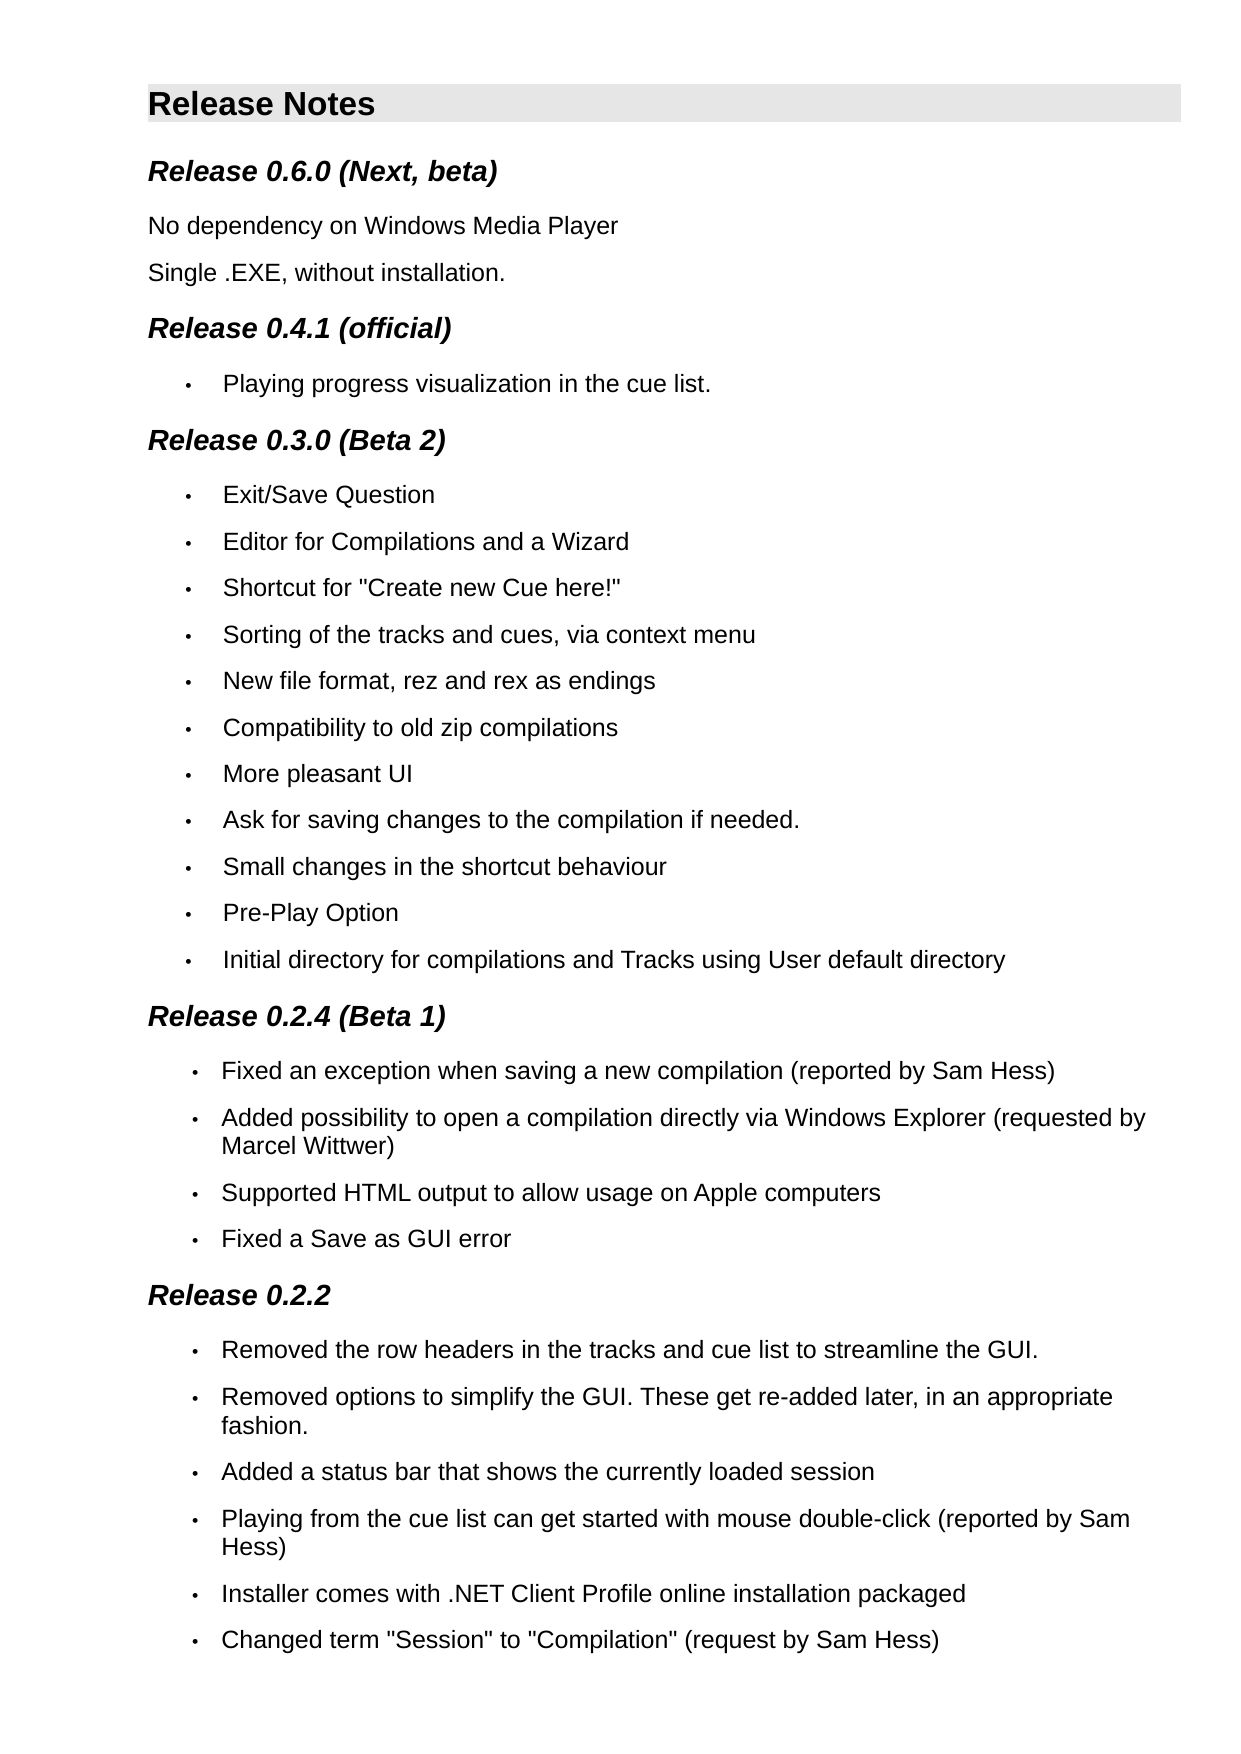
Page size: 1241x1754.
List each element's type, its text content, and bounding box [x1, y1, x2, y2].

list Sorting of the tracks and cues, via context menu [185, 619, 1181, 648]
list Fixed a Save as GUI error [192, 1224, 1181, 1253]
list Added a status bar that shows the currently loaded session [192, 1457, 1181, 1486]
subtitle Release 0.2.2 [148, 1278, 1181, 1311]
list Ask for saving changes to the compilation if needed. [185, 805, 1181, 834]
list Pre-Play Option [185, 898, 1181, 927]
subtitle Release Notes [148, 84, 1181, 122]
subtitle Release 0.4.1 (official) [148, 311, 1181, 345]
list Installer comes with .NET Client Profile online installation packaged [192, 1579, 1181, 1607]
list Initial directory for compilations and Tracks using User default directory [185, 945, 1181, 973]
subtitle Release 0.2.4 (Beta 1) [148, 998, 1181, 1032]
list Supported HTML output to allow usage on Apple computers [192, 1178, 1181, 1206]
list Removed the row headers in the tracks and cue list to streamline the GUI. [192, 1335, 1181, 1364]
list Playing from the cue list can get started with mouse double-click (reported by Sam Hess) [192, 1503, 1181, 1561]
list Exit/Save Question [185, 480, 1181, 509]
list Fixed an exception when saving a new compilation (reported by Sam Hess) [192, 1056, 1181, 1085]
list Small changes in the shortcut behaviour [185, 852, 1181, 881]
list Changed term "Session" to "Compilation" (request by Sam Hess) [192, 1625, 1181, 1654]
subtitle Release 0.6.0 (Next, beta) [148, 154, 1181, 187]
list Added possibility to open a compilation directly via Windows Explorer (requested by Marcel Wittwer) [192, 1102, 1181, 1160]
list Compatibility to old zip compilations [185, 712, 1181, 741]
subtitle Release 0.3.0 (Beta 2) [148, 423, 1181, 456]
text Single .EXE, without installation. [148, 258, 1181, 286]
list Shortcut for "Create new Cue here!" [185, 573, 1181, 602]
list More pleasant UI [185, 759, 1181, 788]
list New file format, rez and rex as endings [185, 666, 1181, 695]
list Removed options to simplify the GUI. These get re-added later, in an appropriate fashion. [192, 1382, 1181, 1439]
list Editor for Compilations and a Wizard [185, 527, 1181, 555]
text No dependency on Windows Media Player [148, 211, 1181, 240]
list Playing progress visualization in the cue list. [185, 369, 1181, 398]
